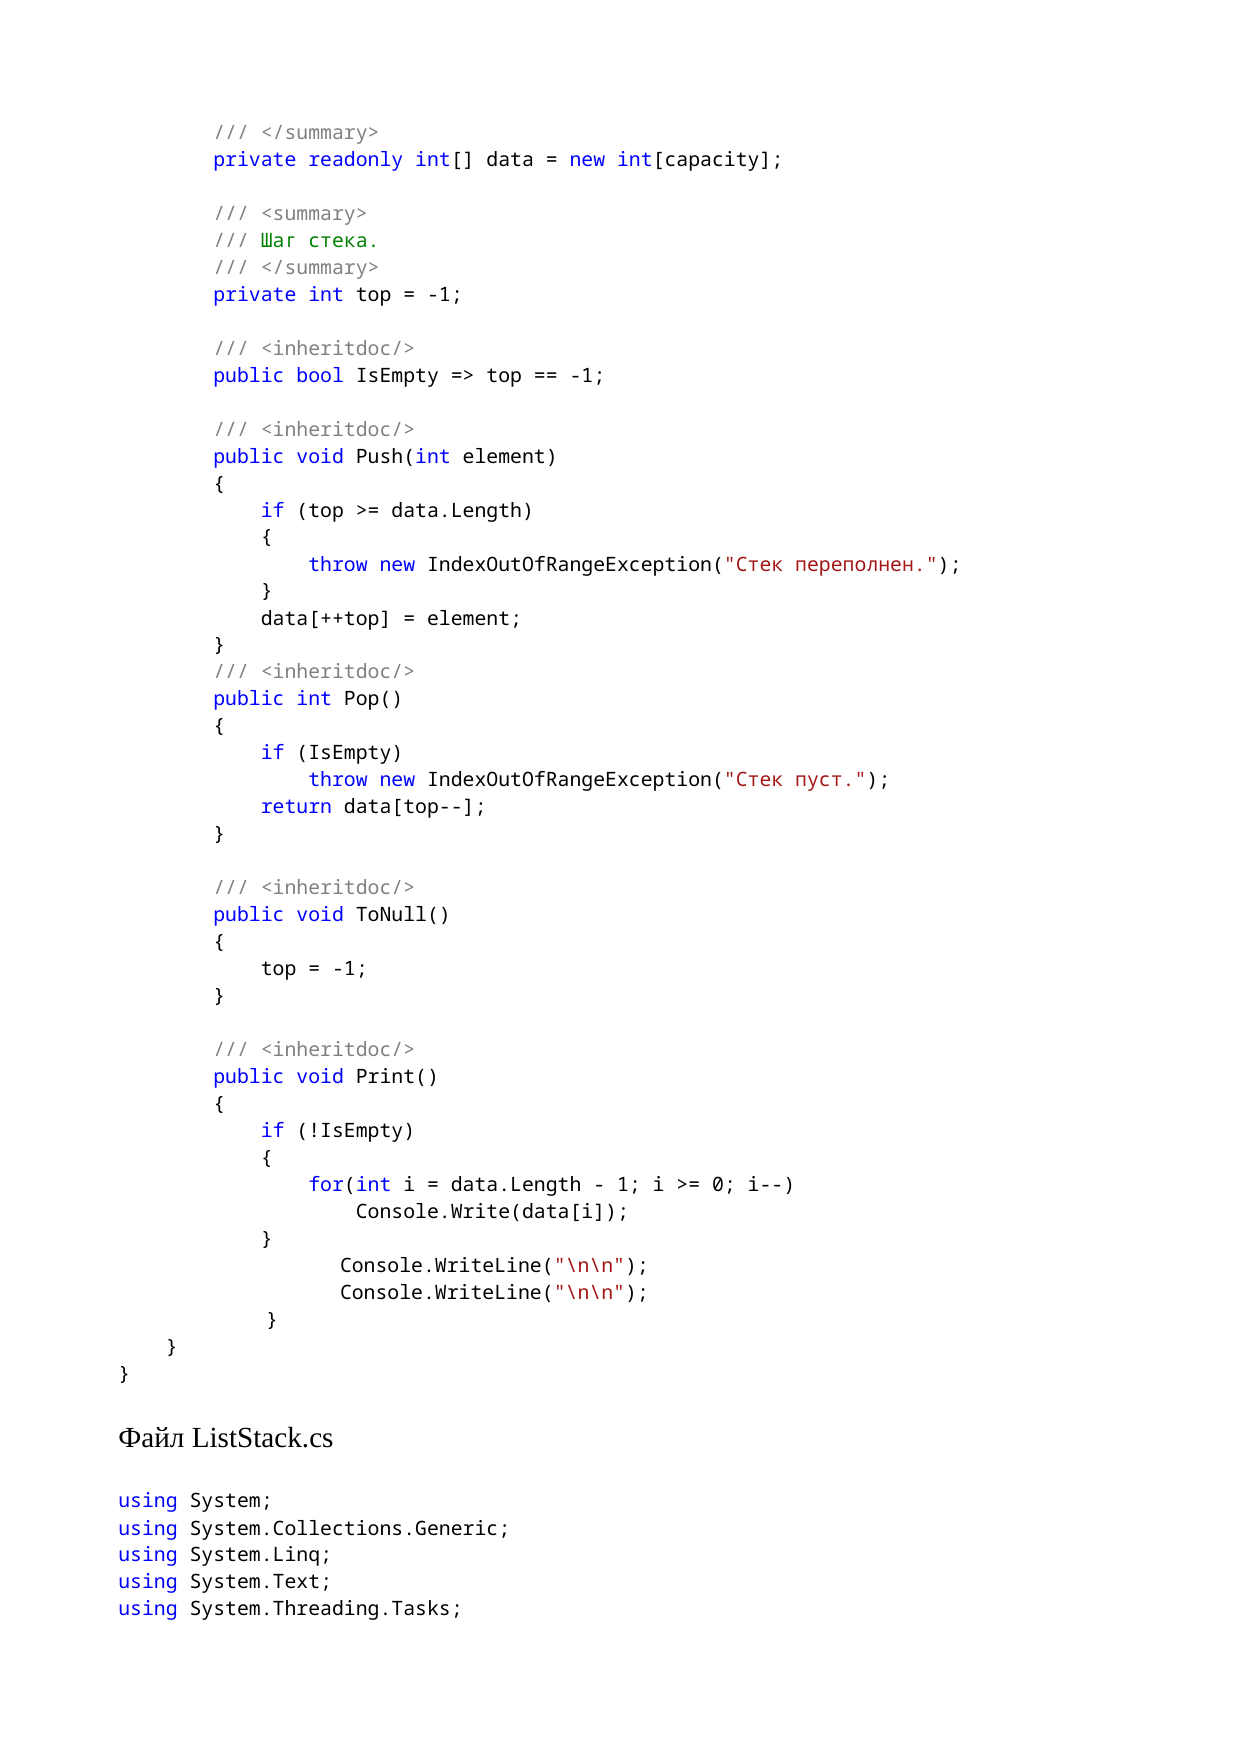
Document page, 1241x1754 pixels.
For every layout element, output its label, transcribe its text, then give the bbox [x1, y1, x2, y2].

text { [118, 927, 1122, 954]
text Console.Write(data[i]); [118, 1197, 1122, 1224]
text /// Шаг стека. [118, 226, 1122, 253]
text { [118, 523, 1122, 550]
text return data[top--]; [118, 793, 1122, 819]
text /// <summary> [118, 199, 1122, 226]
text /// <inheritdoc/> [118, 415, 1122, 442]
text Console.WriteLine("\n\n"); [118, 1251, 1122, 1278]
text /// <inheritdoc/> [118, 658, 1122, 685]
text if (!IsEmpty) [118, 1116, 1122, 1143]
text /// <inheritdoc/> [118, 334, 1122, 361]
text if (IsEmpty) [118, 739, 1122, 766]
text public void ToNull() [118, 901, 1122, 927]
text using System.Linq; [118, 1541, 1122, 1568]
text } [118, 981, 1122, 1008]
text } [118, 631, 1122, 658]
text } [118, 1332, 1122, 1359]
text } [118, 1359, 1122, 1386]
text { [118, 1089, 1122, 1116]
text public void Push(int element) [118, 442, 1122, 469]
text private int top = -1; [118, 280, 1122, 307]
text public int Pop() [118, 685, 1122, 712]
text { [118, 1143, 1122, 1170]
text /// <inheritdoc/> [118, 873, 1122, 901]
text data[++top] = element; [118, 604, 1122, 631]
text Console.WriteLine("\n\n"); [118, 1278, 1122, 1305]
text { [118, 469, 1122, 496]
text for(int i = data.Length - 1; i >= 0; i--) [118, 1170, 1122, 1197]
text public void Print() [118, 1062, 1122, 1089]
text } [118, 1224, 1122, 1251]
text using System.Collections.Generic; [118, 1514, 1122, 1541]
text private readonly int[] data = new int[capacity]; [118, 145, 1122, 172]
text throw new IndexOutOfRangeException("Стек пуст."); [118, 766, 1122, 793]
text using System.Text; [118, 1568, 1122, 1595]
text Файл ListStack.cs [118, 1420, 1122, 1453]
text top = -1; [118, 954, 1122, 981]
text using System; [118, 1487, 1122, 1514]
text if (top >= data.Length) [118, 496, 1122, 523]
text /// <inheritdoc/> [118, 1035, 1122, 1062]
text throw new IndexOutOfRangeException("Стек переполнен."); [118, 550, 1122, 577]
text } [118, 819, 1122, 847]
text /// </summary> [118, 118, 1122, 145]
text { [118, 712, 1122, 739]
text /// </summary> [118, 253, 1122, 280]
text using System.Threading.Tasks; [118, 1595, 1122, 1622]
text } [118, 577, 1122, 604]
text public bool IsEmpty => top == -1; [118, 361, 1122, 388]
text } [118, 1305, 1122, 1332]
